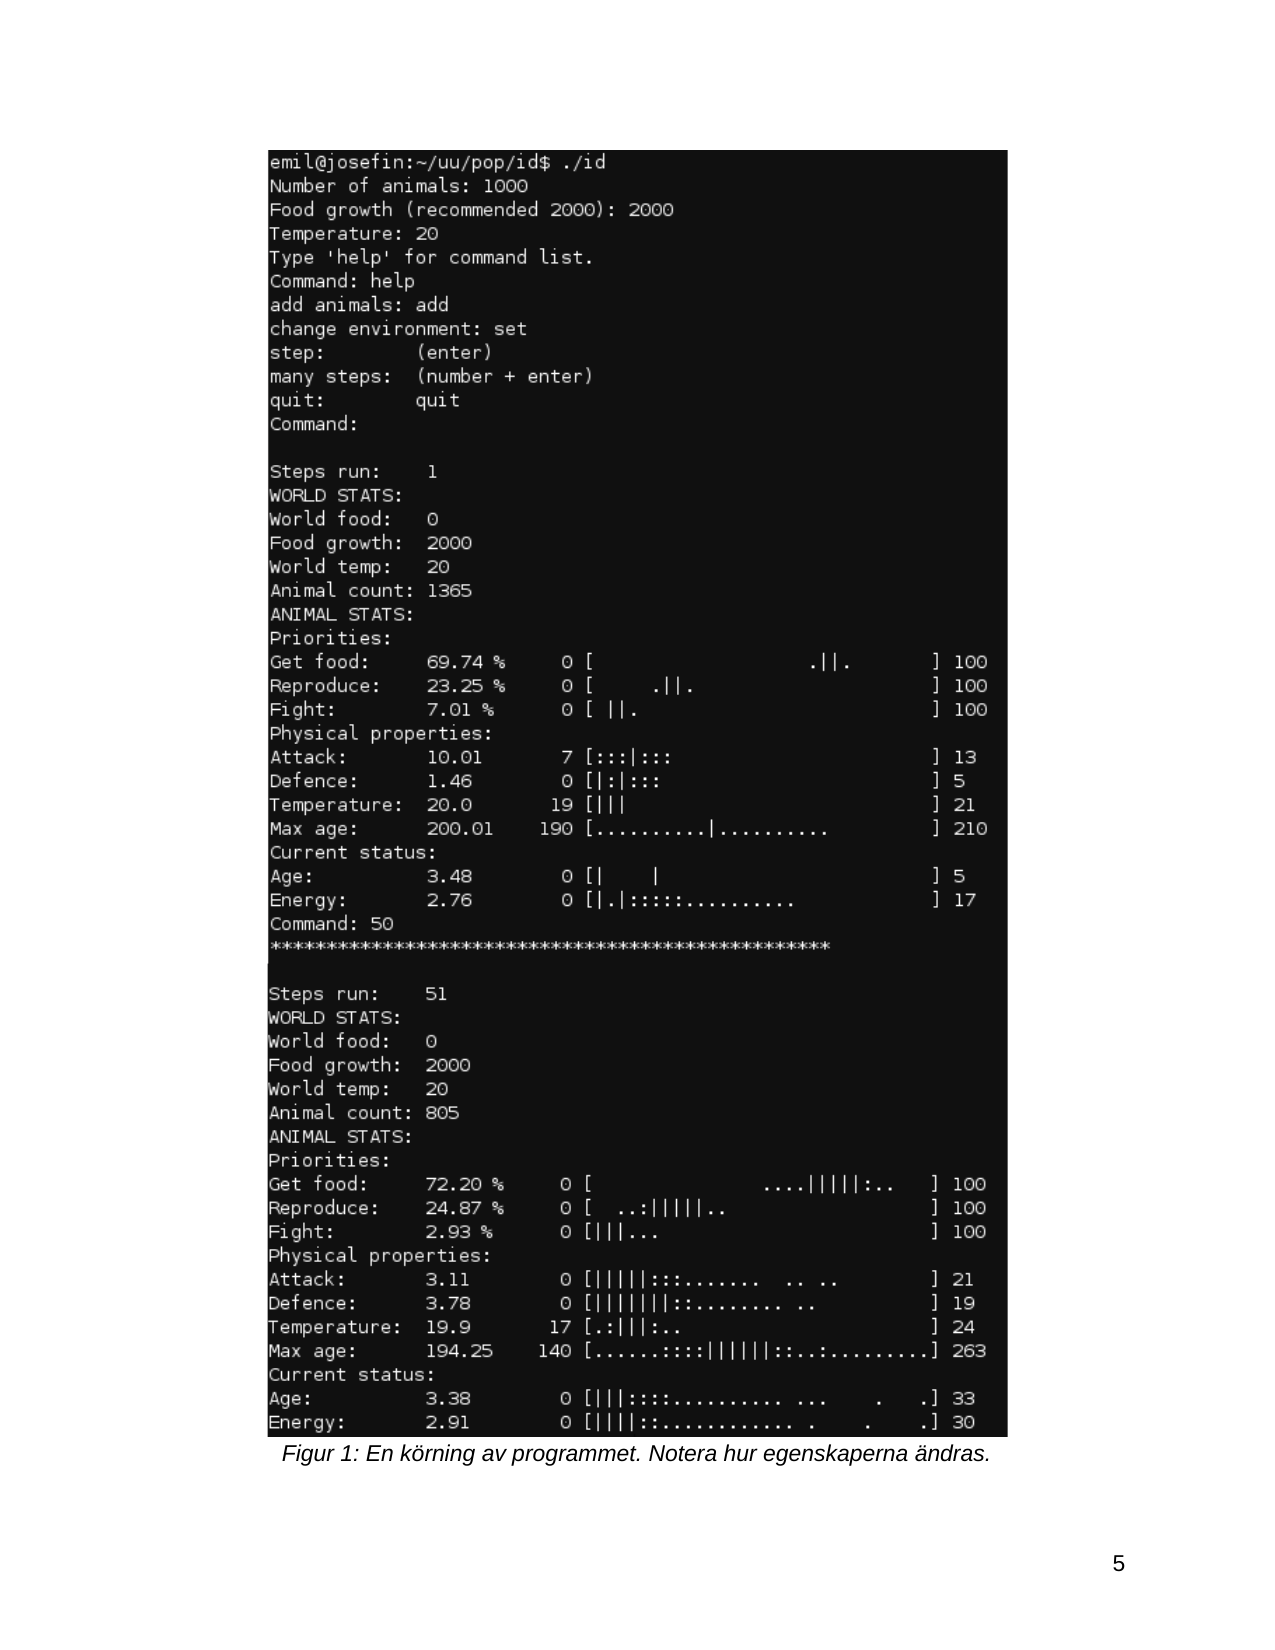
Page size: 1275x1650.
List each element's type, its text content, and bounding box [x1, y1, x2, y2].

picture [267, 150, 1008, 1437]
text Figur 1: En körning av programmet. Notera hur egenskaperna ändras. [150, 150, 1125, 1466]
